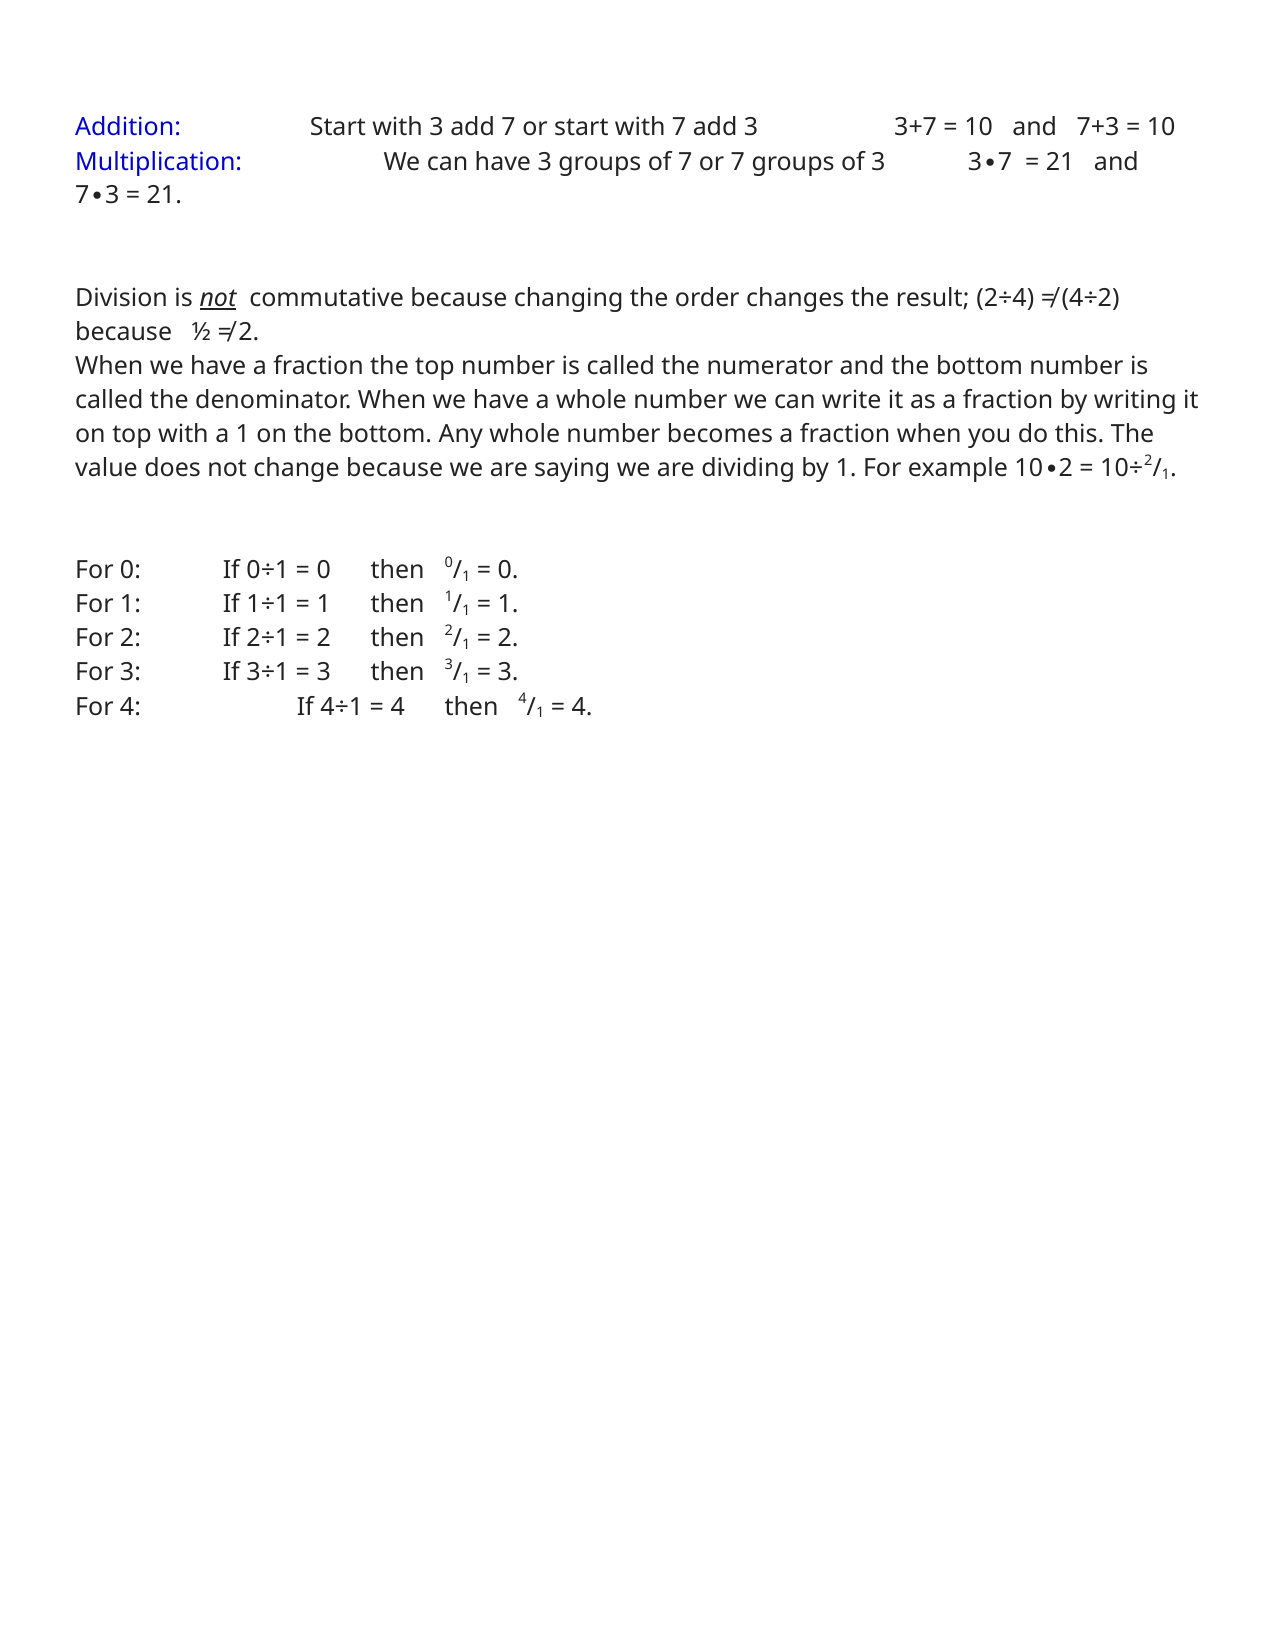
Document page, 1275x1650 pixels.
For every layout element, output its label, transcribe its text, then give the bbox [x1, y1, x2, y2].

text For 4: If 4÷1 = 4 then 4/1 = 4. [75, 688, 1200, 722]
text For 3: If 3÷1 = 3 then 3/1 = 3. [75, 654, 1200, 688]
text When we have a fraction the top number is called the numerator and the bottom number is called the denominator. When we have a whole number we can write it as a fraction by writing it on top with a 1 on the bottom. Any whole number becomes a fraction when you do this. The value does not change because we are saying we are dividing by 1. For example 10∙2 = 10÷2/1. [75, 347, 1200, 484]
text For 0: If 0÷1 = 0 then 0/1 = 0. [75, 552, 1200, 586]
text For 2: If 2÷1 = 2 then 2/1 = 2. [75, 620, 1200, 654]
text For 1: If 1÷1 = 1 then 1/1 = 1. [75, 586, 1200, 620]
text Multiplication: We can have 3 groups of 7 or 7 groups of 3 3∙7 = 21 and 7∙3 = 21. [75, 143, 1200, 211]
text Addition: Start with 3 add 7 or start with 7 add 3 3+7 = 10 and 7+3 = 10 [75, 109, 1200, 143]
text Division is not commutative because changing the order changes the result; (2÷4) ≠ (4÷2) because ½ ≠ 2. [75, 279, 1200, 347]
